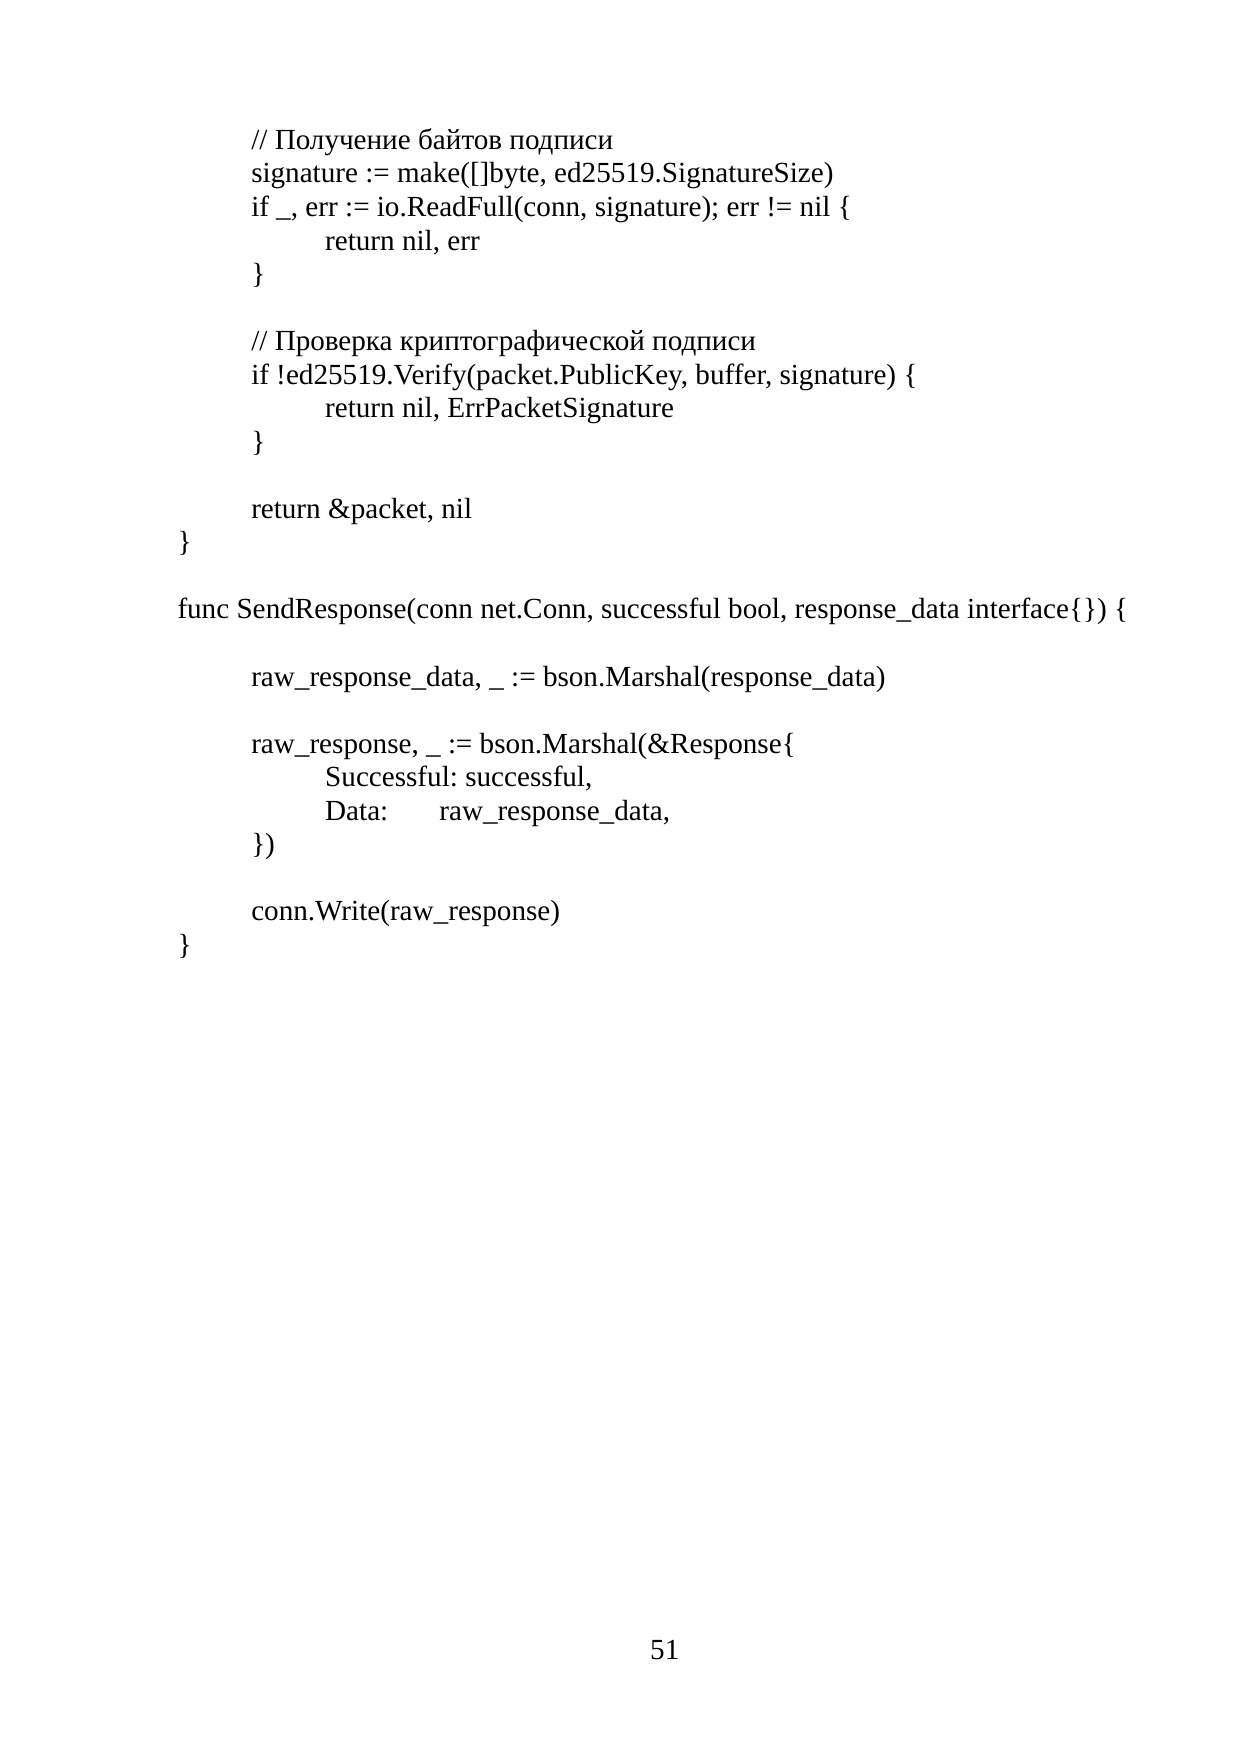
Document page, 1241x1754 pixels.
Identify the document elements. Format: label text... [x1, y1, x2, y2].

text if !ed25519.Verify(packet.PublicKey, buffer, signature) { [177, 357, 1152, 390]
text raw_response, _ := bson.Marshal(&Response{ [177, 726, 1152, 759]
text func SendResponse(conn net.Conn, successful bool, response_data interface{}) { [177, 592, 1152, 625]
text return nil, err [177, 223, 1152, 256]
text Successful: successful, [177, 759, 1152, 793]
text if _, err := io.ReadFull(conn, signature); err != nil { [177, 189, 1152, 223]
text } [177, 524, 1152, 558]
text Data: raw_response_data, [177, 793, 1152, 826]
text signature := make([]byte, ed25519.SignatureSize) [177, 156, 1152, 189]
text } [177, 927, 1152, 961]
text return &packet, nil [177, 491, 1152, 524]
text conn.Write(raw_response) [177, 893, 1152, 927]
text // Проверка криптографической подписи [177, 323, 1152, 357]
text // Получение байтов подписи [177, 122, 1152, 156]
text raw_response_data, _ := bson.Marshal(response_data) [177, 659, 1152, 692]
text return nil, ErrPacketSignature [177, 390, 1152, 424]
text } [177, 256, 1152, 290]
text } [177, 424, 1152, 457]
text }) [177, 826, 1152, 860]
